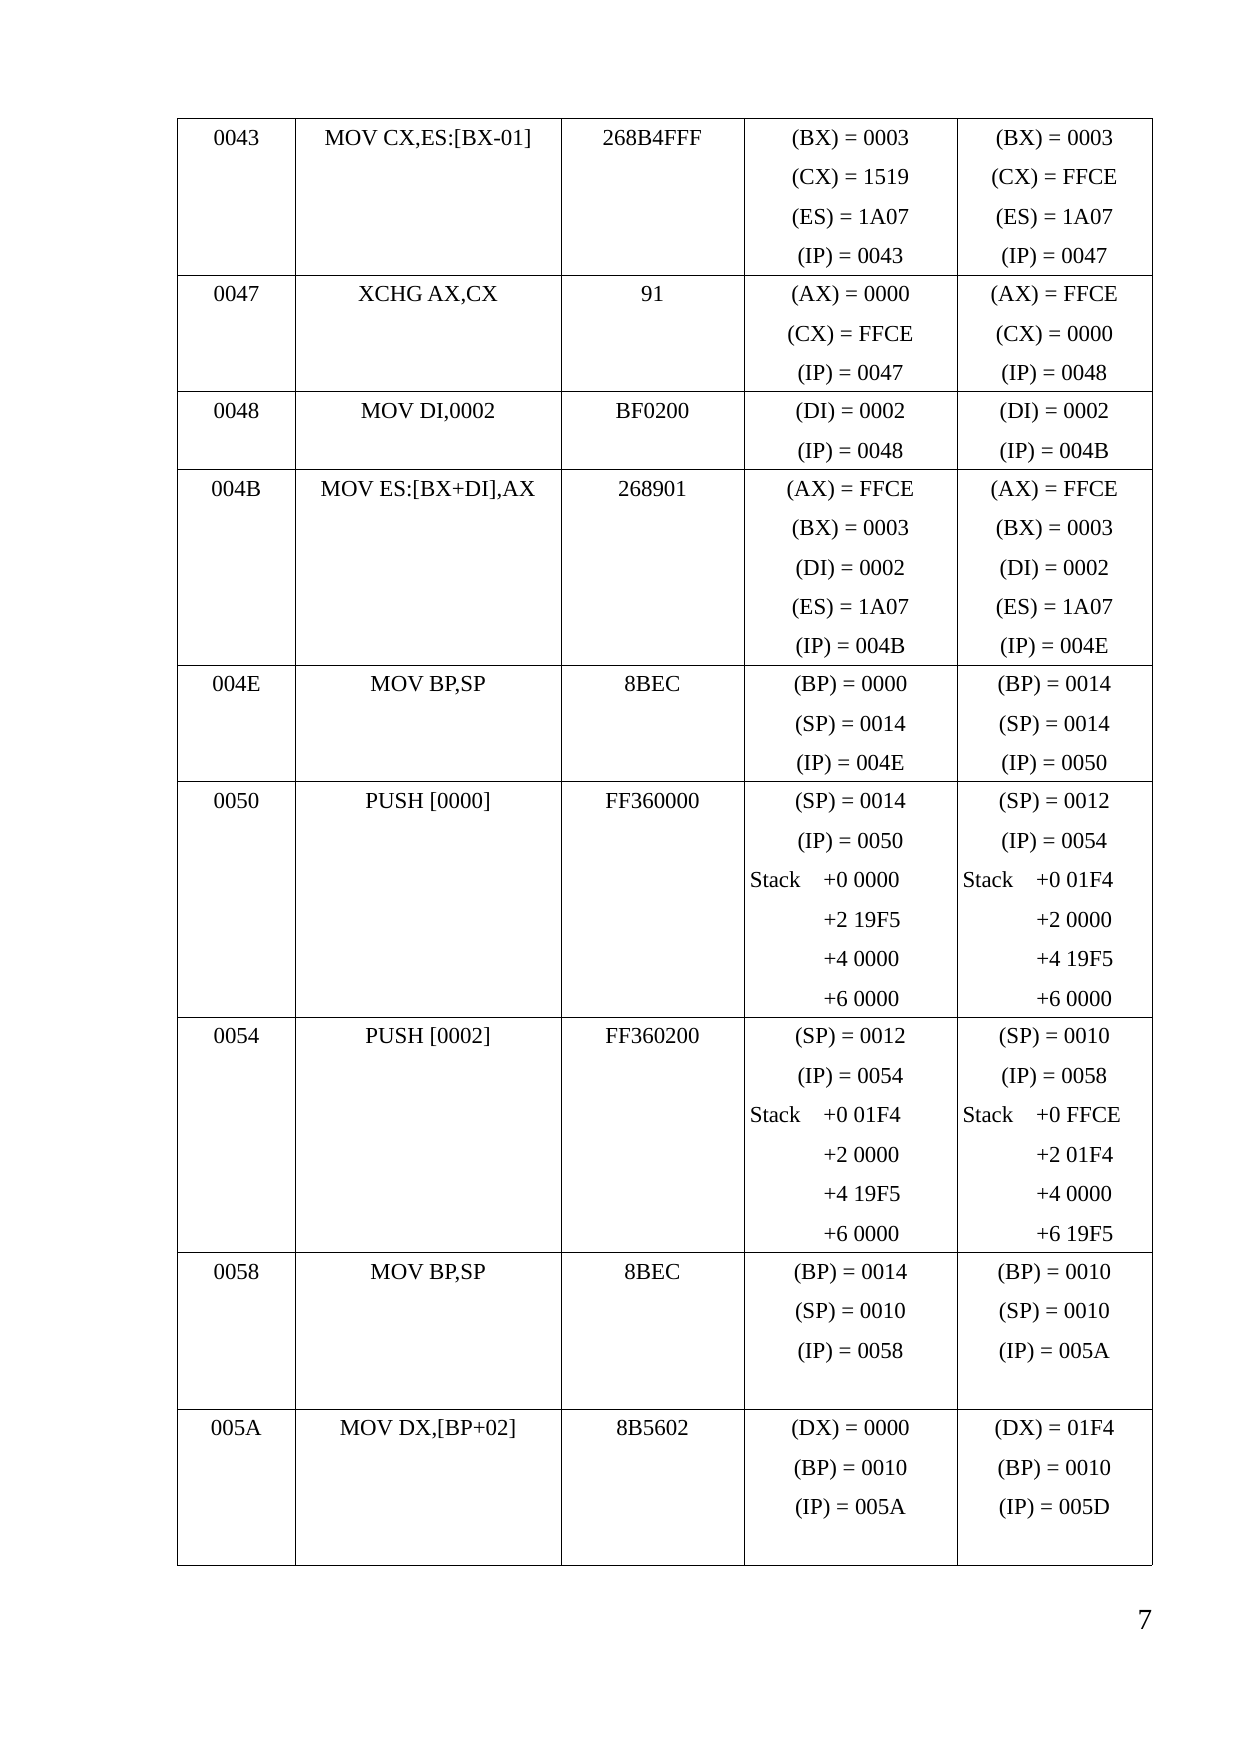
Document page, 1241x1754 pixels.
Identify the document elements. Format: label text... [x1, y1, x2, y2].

table_cell 0047 [178, 276, 295, 391]
table_cell MOV DX,[BP+02] [296, 1410, 561, 1565]
table_cell (BP) = 0014 (SP) = 0010 (IP) = 0058 [745, 1253, 957, 1408]
table_cell 0048 [178, 392, 295, 469]
table_cell MOV DI,0002 [296, 392, 561, 469]
table_cell (DX) = 0000 (BP) = 0010 (IP) = 005A [745, 1410, 957, 1565]
table_cell 268901 [562, 470, 744, 664]
table_cell 0043 [178, 119, 295, 274]
table_cell 8B5602 [562, 1410, 744, 1565]
table_cell MOV CX,ES:[BX-01] [296, 119, 561, 274]
table_cell 8BEC [562, 1253, 744, 1408]
table_cell BF0200 [562, 392, 744, 469]
table_cell 91 [562, 276, 744, 391]
table_cell MOV BP,SP [296, 1253, 561, 1408]
table_cell MOV ES:[BX+DI],AX [296, 470, 561, 664]
table_cell 0050 [178, 782, 295, 1017]
table_cell (SP) = 0010 (IP) = 0058 Stack +0 FFCE +2 01F4 +4 0000 +6 19F5 [958, 1018, 1152, 1252]
table_cell 0054 [178, 1018, 295, 1252]
table_cell (BP) = 0010 (SP) = 0010 (IP) = 005A [958, 1253, 1152, 1408]
table_cell FF360200 [562, 1018, 744, 1252]
table_cell (AX) = FFCE (BX) = 0003 (DI) = 0002 (ES) = 1A07 (IP) = 004E [958, 470, 1152, 664]
table_cell (BX) = 0003 (CX) = FFCE (ES) = 1A07 (IP) = 0047 [958, 119, 1152, 274]
table_cell 004E [178, 666, 295, 781]
table_cell (DI) = 0002 (IP) = 004B [958, 392, 1152, 469]
table_cell (SP) = 0014 (IP) = 0050 Stack +0 0000 +2 19F5 +4 0000 +6 0000 [745, 782, 957, 1017]
table_cell (BP) = 0000 (SP) = 0014 (IP) = 004E [745, 666, 957, 781]
table_cell (BX) = 0003 (CX) = 1519 (ES) = 1A07 (IP) = 0043 [745, 119, 957, 274]
table_cell (AX) = 0000 (CX) = FFCE (IP) = 0047 [745, 276, 957, 391]
table_cell 004B [178, 470, 295, 664]
table_cell (BP) = 0014 (SP) = 0014 (IP) = 0050 [958, 666, 1152, 781]
table_cell 0058 [178, 1253, 295, 1408]
table_cell PUSH [0002] [296, 1018, 561, 1252]
table_cell PUSH [0000] [296, 782, 561, 1017]
table_cell (AX) = FFCE (CX) = 0000 (IP) = 0048 [958, 276, 1152, 391]
table_cell 268B4FFF [562, 119, 744, 274]
table_cell (SP) = 0012 (IP) = 0054 Stack +0 01F4 +2 0000 +4 19F5 +6 0000 [958, 782, 1152, 1017]
table_cell (AX) = FFCE (BX) = 0003 (DI) = 0002 (ES) = 1A07 (IP) = 004B [745, 470, 957, 664]
table_cell 8BEC [562, 666, 744, 781]
table_cell MOV BP,SP [296, 666, 561, 781]
table_cell FF360000 [562, 782, 744, 1017]
table_cell (DI) = 0002 (IP) = 0048 [745, 392, 957, 469]
table_cell 005A [178, 1410, 295, 1565]
table_cell (DX) = 01F4 (BP) = 0010 (IP) = 005D [958, 1410, 1152, 1565]
table_cell (SP) = 0012 (IP) = 0054 Stack +0 01F4 +2 0000 +4 19F5 +6 0000 [745, 1018, 957, 1252]
table_cell XCHG AX,CX [296, 276, 561, 391]
